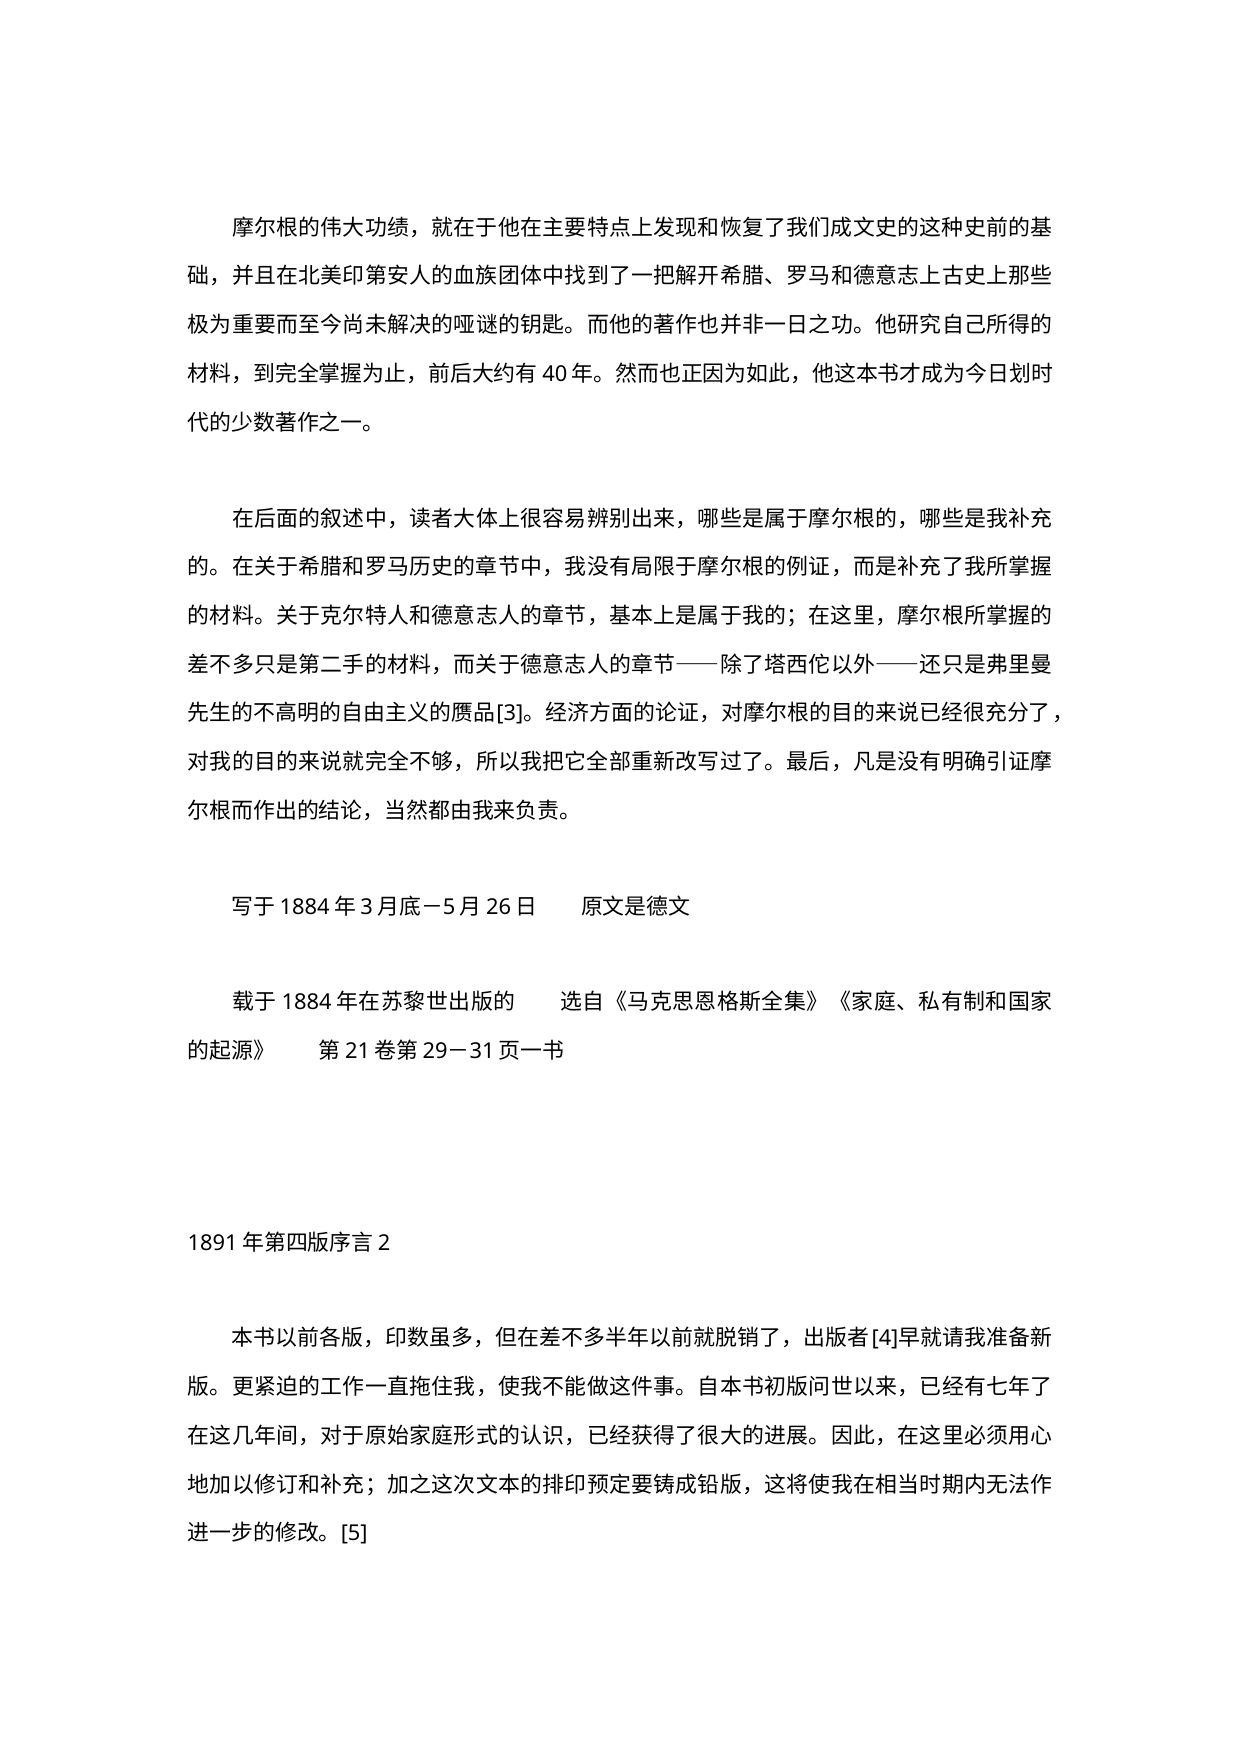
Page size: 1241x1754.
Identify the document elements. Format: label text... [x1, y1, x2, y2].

text 写于1884年3月底－5月26日 原文是德文 [187, 888, 1053, 921]
text 本书以前各版，印数虽多，但在差不多半年以前就脱销了，出版者[4]早就请我准备新版。更紧迫的工作一直拖住我，使我不能做这件事。自本书初版问世以来，已经有七年了；在这几年间，对于原始家庭形式的认识，已经获得了很大的进展。因此，在这里必须用心地加以修订和补充；加之这次文本的排印预定要铸成铅版，这将使我在相当时期内无法作进一步的修改。[5] [187, 1320, 1053, 1547]
text 1891年第四版序言2 [187, 1224, 1053, 1257]
text 摩尔根的伟大功绩，就在于他在主要特点上发现和恢复了我们成文史的这种史前的基础，并且在北美印第安人的血族团体中找到了一把解开希腊、罗马和德意志上古史上那些极为重要而至今尚未解决的哑谜的钥匙。而他的著作也并非一日之功。他研究自己所得的材料，到完全掌握为止，前后大约有40年。然而也正因为如此，他这本书才成为今日划时代的少数著作之一。 [187, 209, 1053, 437]
text 载于1884年在苏黎世出版的 选自《马克思恩格斯全集》《家庭、私有制和国家的起源》 第21卷第29－31页一书 [187, 984, 1053, 1065]
text 在后面的叙述中，读者大体上很容易辨别出来，哪些是属于摩尔根的，哪些是我补充的。在关于希腊和罗马历史的章节中，我没有局限于摩尔根的例证，而是补充了我所掌握的材料。关于克尔特人和德意志人的章节，基本上是属于我的；在这里，摩尔根所掌握的差不多只是第二手的材料，而关于德意志人的章节——除了塔西佗以外——还只是弗里曼先生的不高明的自由主义的赝品[3]。经济方面的论证，对摩尔根的目的来说已经很充分了，对我的目的来说就完全不够，所以我把它全部重新改写过了。最后，凡是没有明确引证摩尔根而作出的结论，当然都由我来负责。 [187, 500, 1053, 825]
